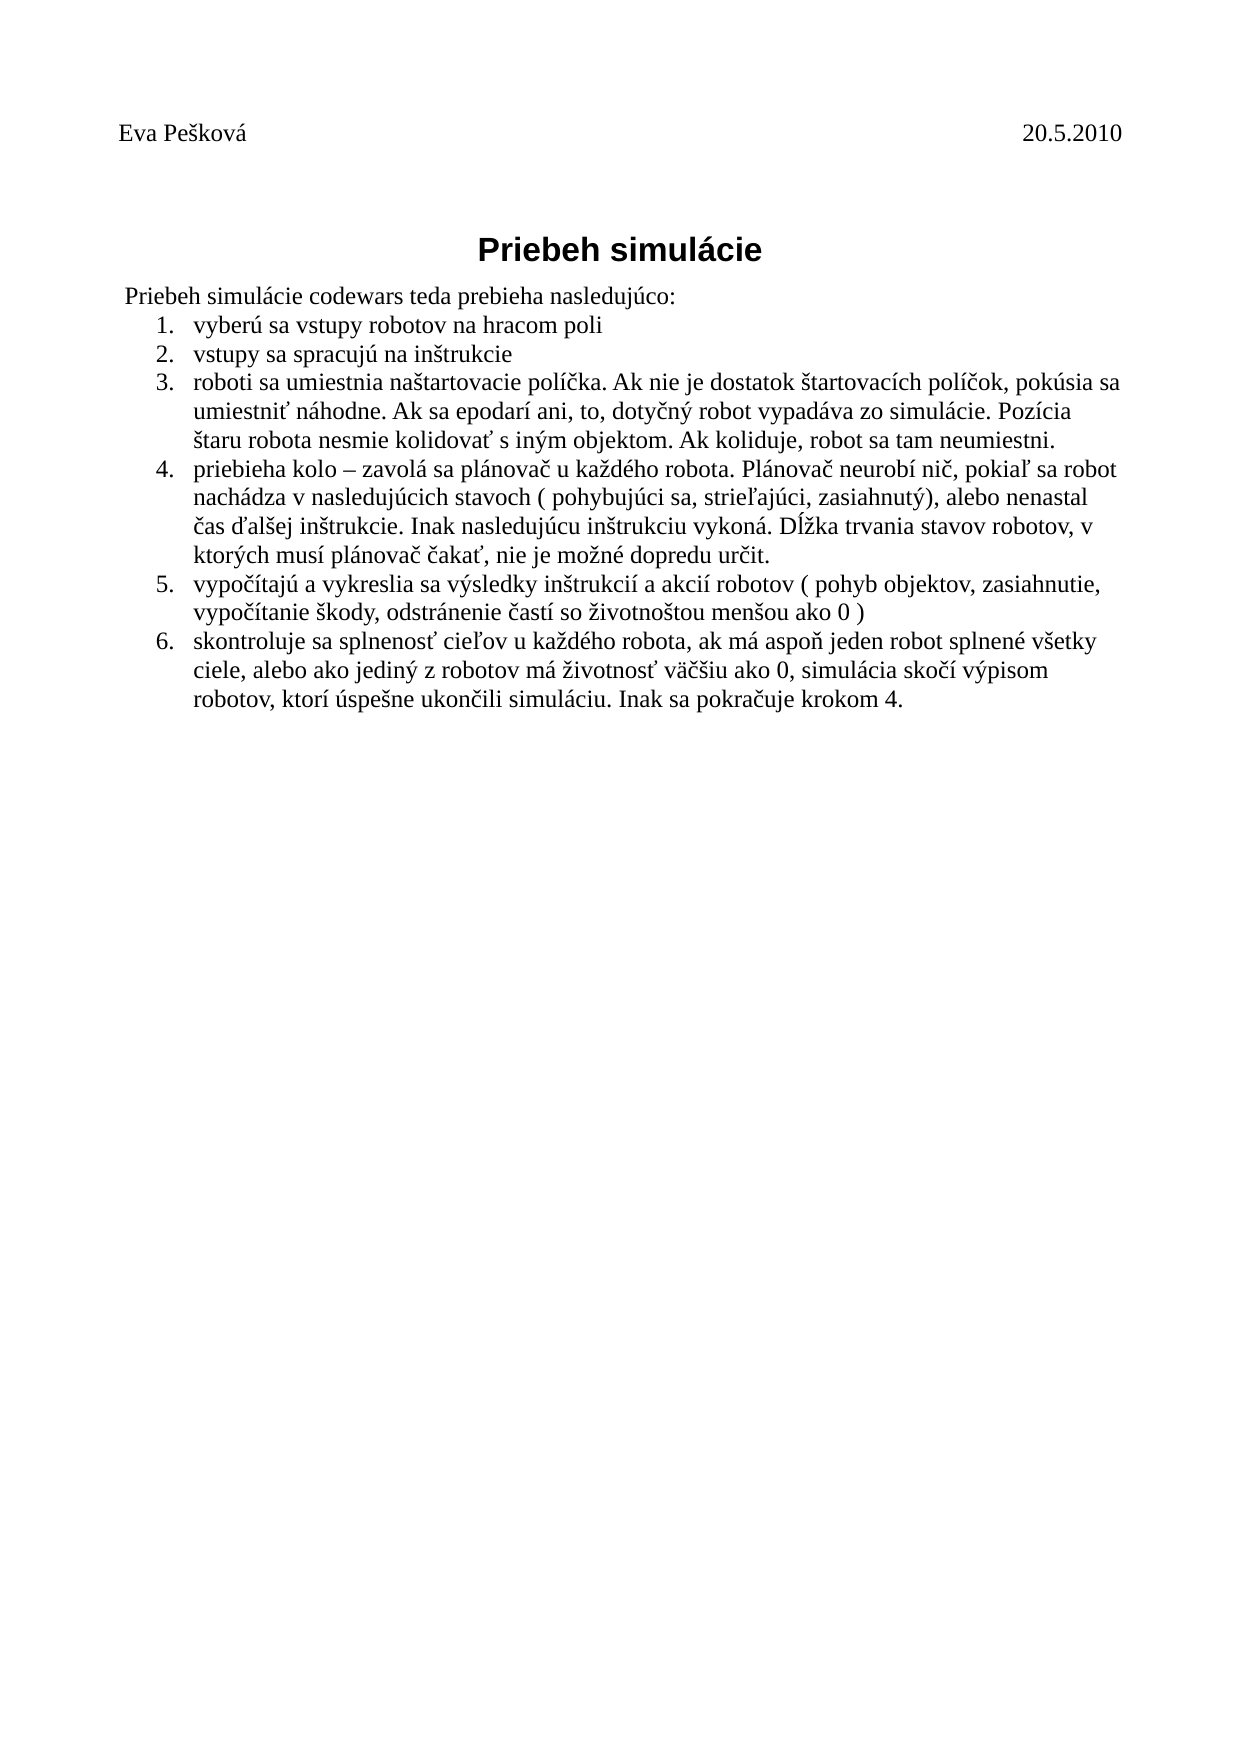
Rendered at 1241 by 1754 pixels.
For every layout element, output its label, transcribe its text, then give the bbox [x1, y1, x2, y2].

list vyberú sa vstupy robotov na hracom poli [156, 310, 1122, 339]
list vstupy sa spracujú na inštrukcie [156, 339, 1122, 367]
list priebieha kolo – zavolá sa plánovač u každého robota. Plánovač neurobí nič, pokiaľ sa robot nachádza v nasledujúcich stavoch ( pohybujúci sa, strieľajúci, zasiahnutý), alebo nenastal čas ďalšej inštrukcie. Inak nasledujúcu inštrukciu vykoná. Dĺžka trvania stavov robotov, v ktorých musí plánovač čakať, nie je možné dopredu určit. [156, 454, 1122, 569]
list skontroluje sa splnenosť cieľov u každého robota, ak má aspoň jeden robot splnené všetky ciele, alebo ako jediný z robotov má životnosť väčšiu ako 0, simulácia skočí výpisom robotov, ktorí úspešne ukončili simuláciu. Inak sa pokračuje krokom 4. [156, 626, 1122, 712]
list vypočítajú a vykreslia sa výsledky inštrukcií a akcií robotov ( pohyb objektov, zasiahnutie, vypočítanie škody, odstránenie častí so životnoštou menšou ako 0 ) [156, 569, 1122, 626]
list roboti sa umiestnia naštartovacie políčka. Ak nie je dostatok štartovacích políčok, pokúsia sa umiestniť náhodne. Ak sa epodarí ani, to, dotyčný robot vypadáva zo simulácie. Pozícia štaru robota nesmie kolidovať s iným objektom. Ak koliduje, robot sa tam neumiestni. [156, 367, 1122, 454]
text Priebeh simulácie codewars teda prebieha nasledujúco: [118, 281, 1122, 310]
subtitle Priebeh simulácie [118, 230, 1122, 269]
